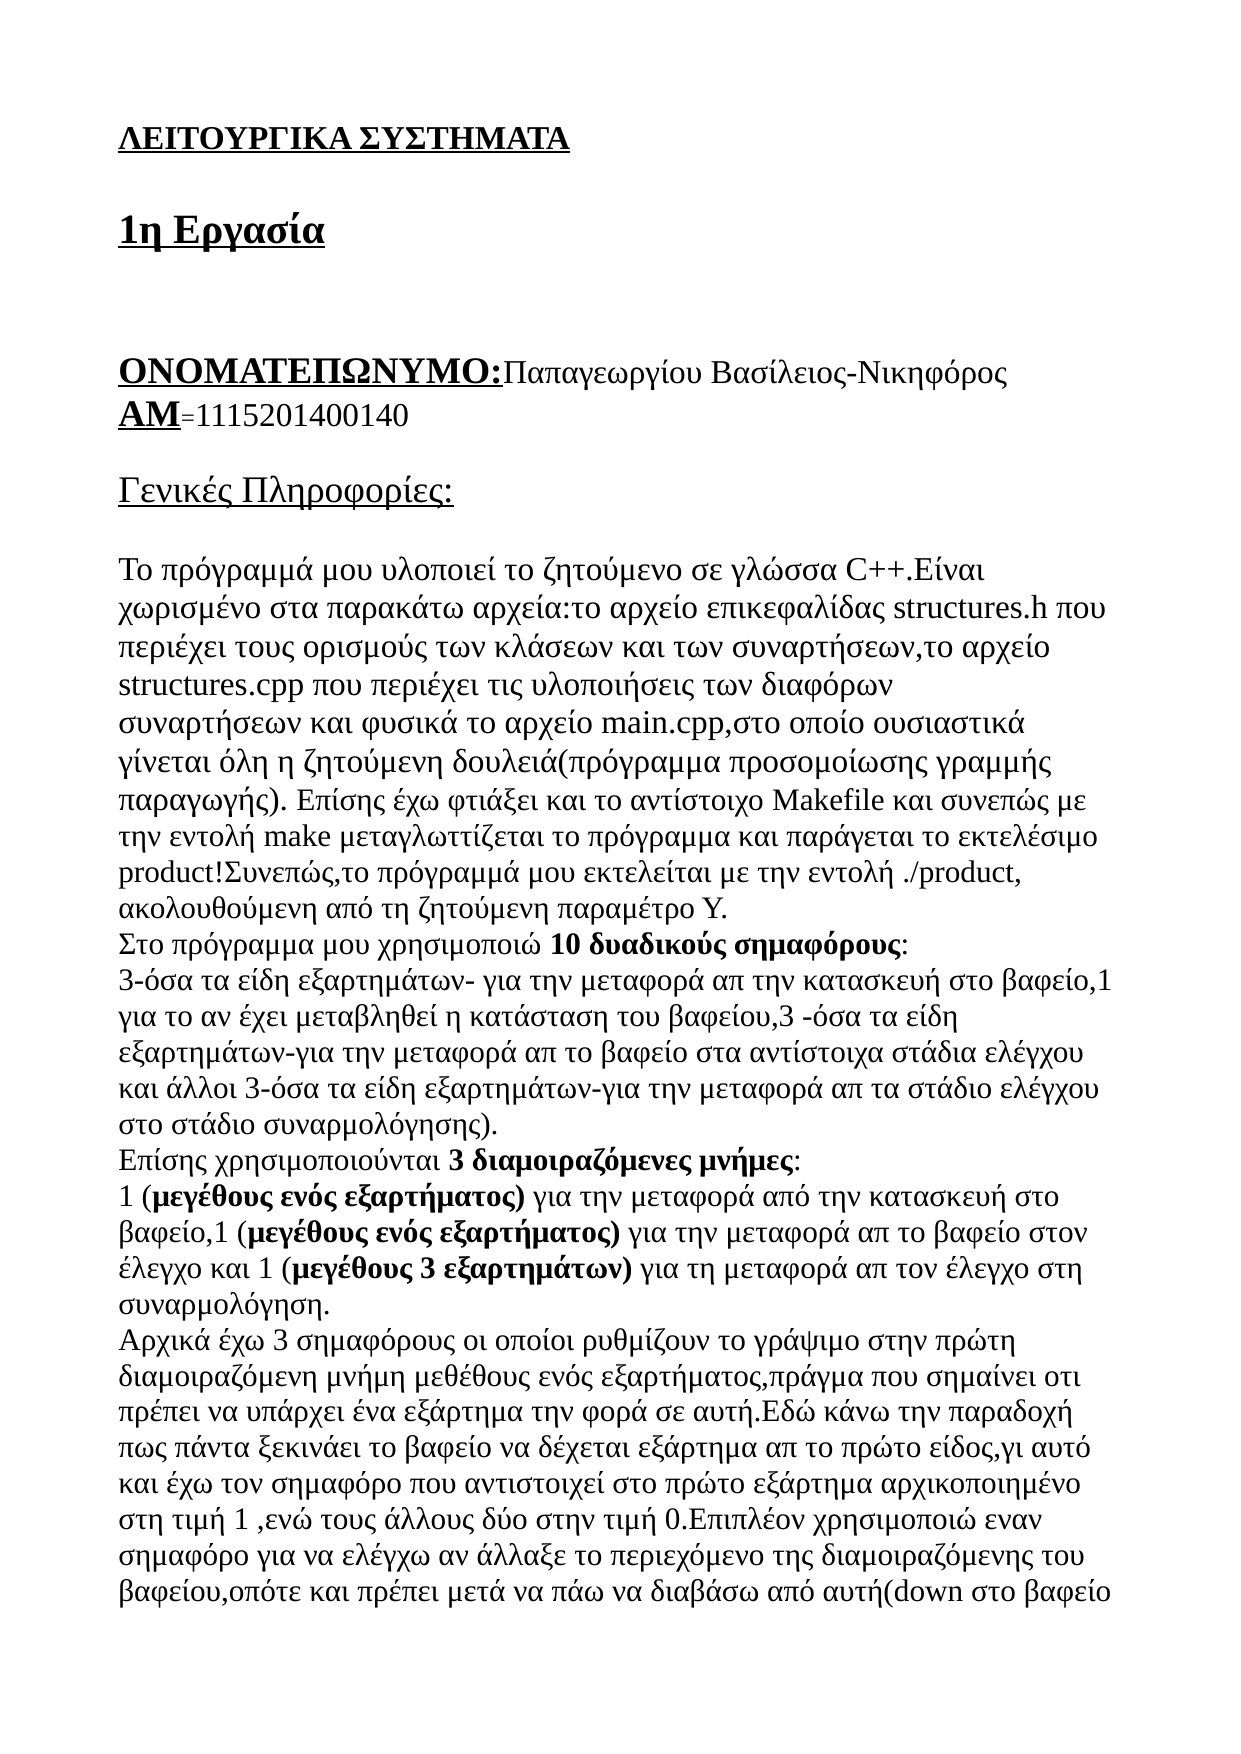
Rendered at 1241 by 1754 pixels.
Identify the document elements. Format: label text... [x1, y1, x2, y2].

text Γενικές Πληροφορίες: [118, 468, 1122, 511]
text Αρχικά έχω 3 σημαφόρους οι οποίοι ρυθμίζουν το γράψιμο στην πρώτη διαμοιραζόμενη μνήμη μεθέθους ενός εξαρτήματος,πράγμα που σημαίνει οτι πρέπει να υπάρχει ένα εξάρτημα την φορά σε αυτή.Εδώ κάνω την παραδοχή πως πάντα ξεκινάει το βαφείο να δέχεται εξάρτημα απ το πρώτο είδος,γι αυτό και έχω τον σημαφόρο που αντιστοιχεί στο πρώτο εξάρτημα αρχικοποιημένο στη τιμή 1 ,ενώ τους άλλους δύο στην τιμή 0.Επιπλέον χρησιμοποιώ εναν σημαφόρο για να ελέγχω αν άλλαξε το περιεχόμενο της διαμοιραζόμενης του βαφείου,οπότε και πρέπει μετά να πάω να διαβάσω από αυτή(down στο βαφείο [118, 1321, 1122, 1608]
text 1 (μεγέθους ενός εξαρτήματος) για την μεταφορά από την κατασκευή στο βαφείο,1 (μεγέθους ενός εξαρτήματος) για την μεταφορά απ το βαφείο στον έλεγχο και 1 (μεγέθους 3 εξαρτημάτων) για τη μεταφορά απ τον έλεγχο στη συναρμολόγηση. [118, 1177, 1122, 1321]
text ΟΝΟΜΑΤΕΠΩΝΥΜΟ:Παπαγεωργίου Βασίλειος-Νικηφόρος [118, 348, 1122, 391]
text ΑΜ=1115201400140 [118, 391, 1122, 434]
text Το πρόγραμμά μου υλοποιεί το ζητούμενο σε γλώσσα C++.Είναι χωρισμένο στα παρακάτω αρχεία:το αρχείο επικεφαλίδας structures.h που περιέχει τους ορισμούς των κλάσεων και των συναρτήσεων,το αρχείο structures.cpp που περιέχει τις υλοποιήσεις των διαφόρων [118, 549, 1122, 703]
text ΛΕΙΤΟΥΡΓΙΚΑ ΣΥΣΤΗΜΑΤΑ [118, 118, 1122, 156]
text Στο πρόγραμμα μου χρησιμοποιώ 10 δυαδικούς σημαφόρους: [118, 926, 1122, 961]
text 3-όσα τα είδη εξαρτημάτων- για την μεταφορά απ την κατασκευή στο βαφείο,1 για το αν έχει μεταβληθεί η κατάσταση του βαφείου,3 -όσα τα είδη εξαρτημάτων-για την μεταφορά απ το βαφείο στα αντίστοιχα στάδια ελέγχου και άλλοι 3-όσα τα είδη εξαρτημάτων-για την μεταφορά απ τα στάδιο ελέγχου στο στάδιο συναρμολόγησης). [118, 961, 1122, 1141]
text συναρτήσεων και φυσικά το αρχείο main.cpp,στο οποίο ουσιαστικά γίνεται όλη η ζητούμενη δουλειά(πρόγραμμα προσομοίωσης γραμμής παραγωγής). Επίσης έχω φτιάξει και το αντίστοιχο Makefile και συνεπώς με την εντολή make μεταγλωττίζεται το πρόγραμμα και παράγεται το εκτελέσιμο product!Συνεπώς,τo πρόγραμμά μου εκτελείται με την εντολή ./product, ακολουθούμενη από τη ζητούμενη παραμέτρο Υ. [118, 703, 1122, 926]
text Επίσης χρησιμοποιούνται 3 διαμοιραζόμενες μνήμες: [118, 1141, 1122, 1177]
text 1η Εργασία [118, 204, 1122, 252]
